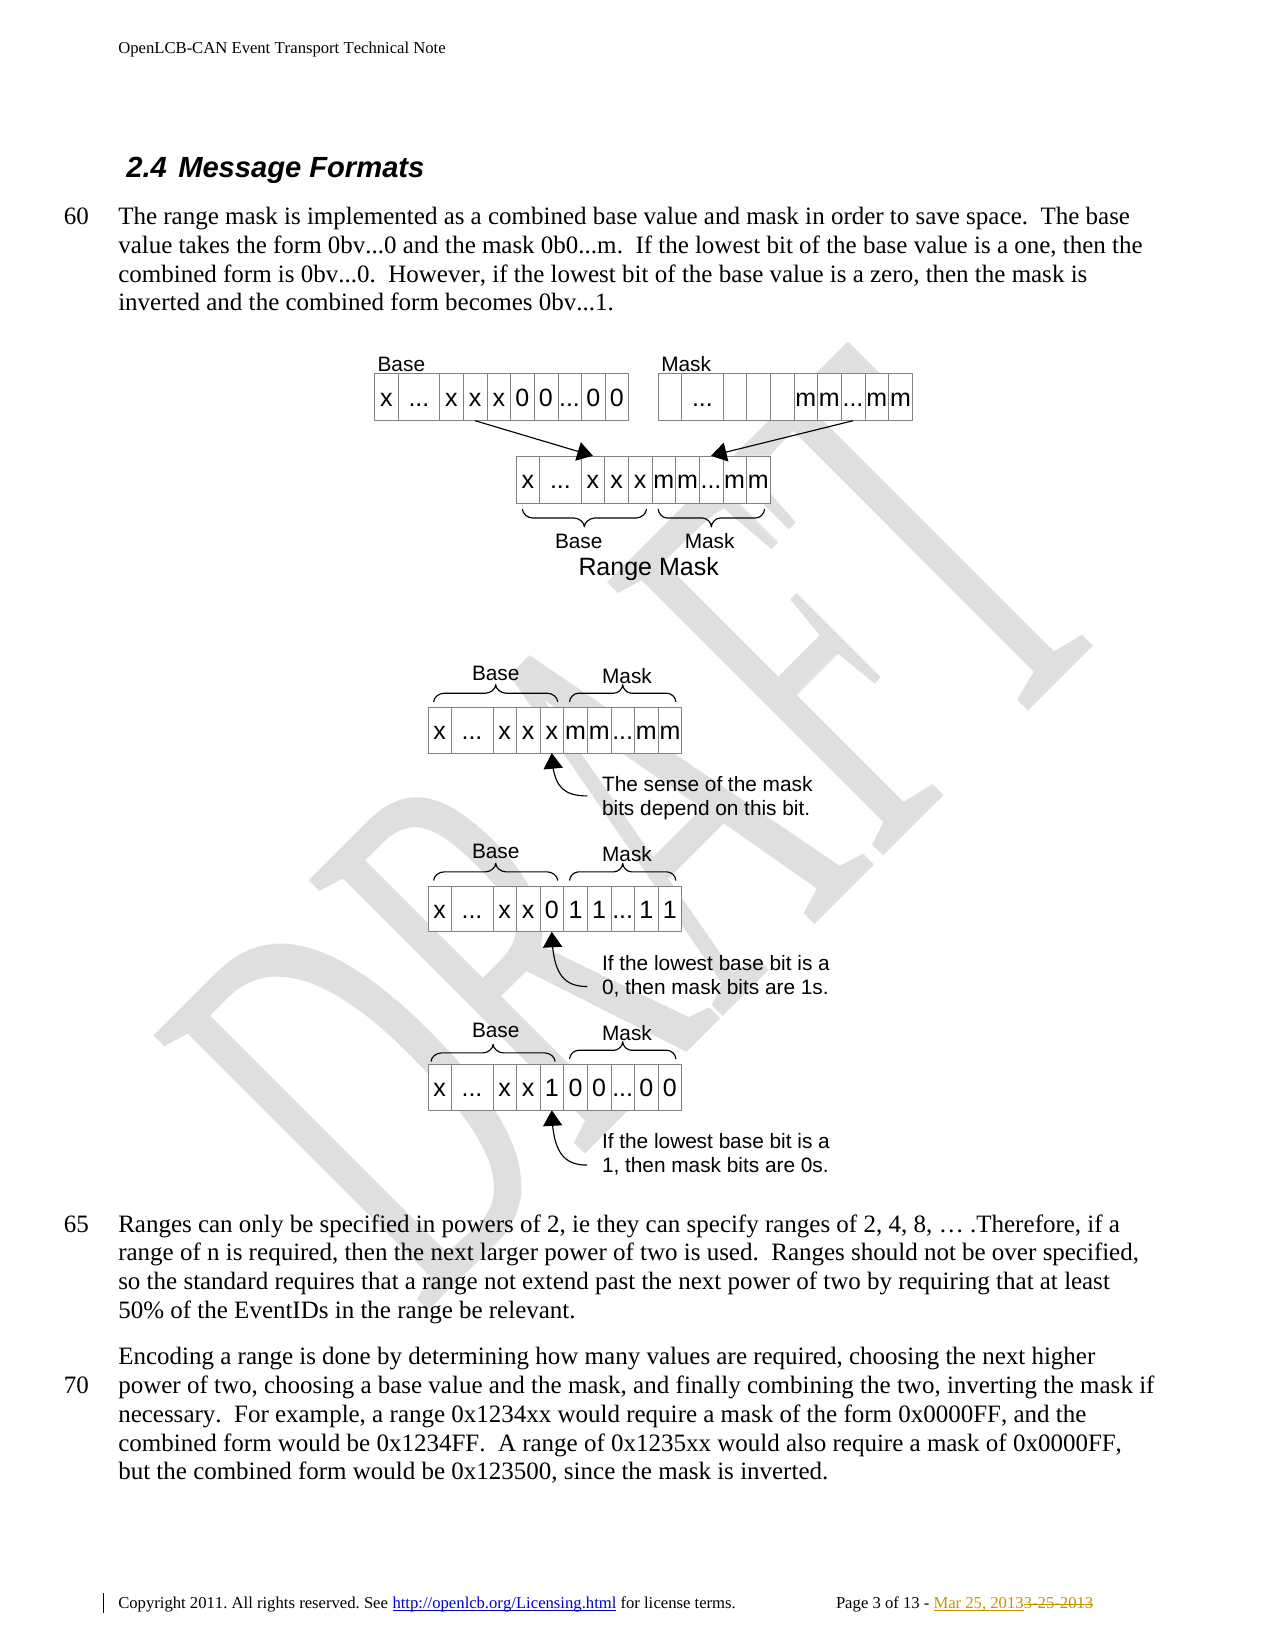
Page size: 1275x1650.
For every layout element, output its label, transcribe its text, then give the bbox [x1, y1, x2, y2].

subtitle Message Formats [118, 150, 1157, 183]
text Encoding a range is done by determining how many values are required, choosing the next higher power of two, choosing a base value and the mask, and finally combining the two, inverting the mask if necessary. For example, a range 0x1234xx would require a mask of the form 0x0000FF, and the combined form would be 0x1234FF. A range of 0x1235xx would also require a mask of 0x0000FF, but the combined form would be 0x123500, since the mask is inverted. [118, 1341, 1157, 1485]
text The range mask is implemented as a combined base value and mask in order to save space. The base value takes the form 0bv...0 and the mask 0b0...m. If the lowest bit of the base value is a one, then the combined form is 0bv...0. However, if the lowest bit of the base value is a zero, then the mask is inverted and the combined form becomes 0bv...1. [118, 201, 1157, 316]
text Ranges can only be specified in powers of 2, ie they can specify ranges of 2, 4, 8, … .Therefore, if a range of n is required, then the next larger power of two is used. Ranges should not be over specified, so the standard requires that a range not extend past the next power of two by requiring that at least 50% of the EventIDs in the range be relevant. [118, 635, 1157, 1324]
